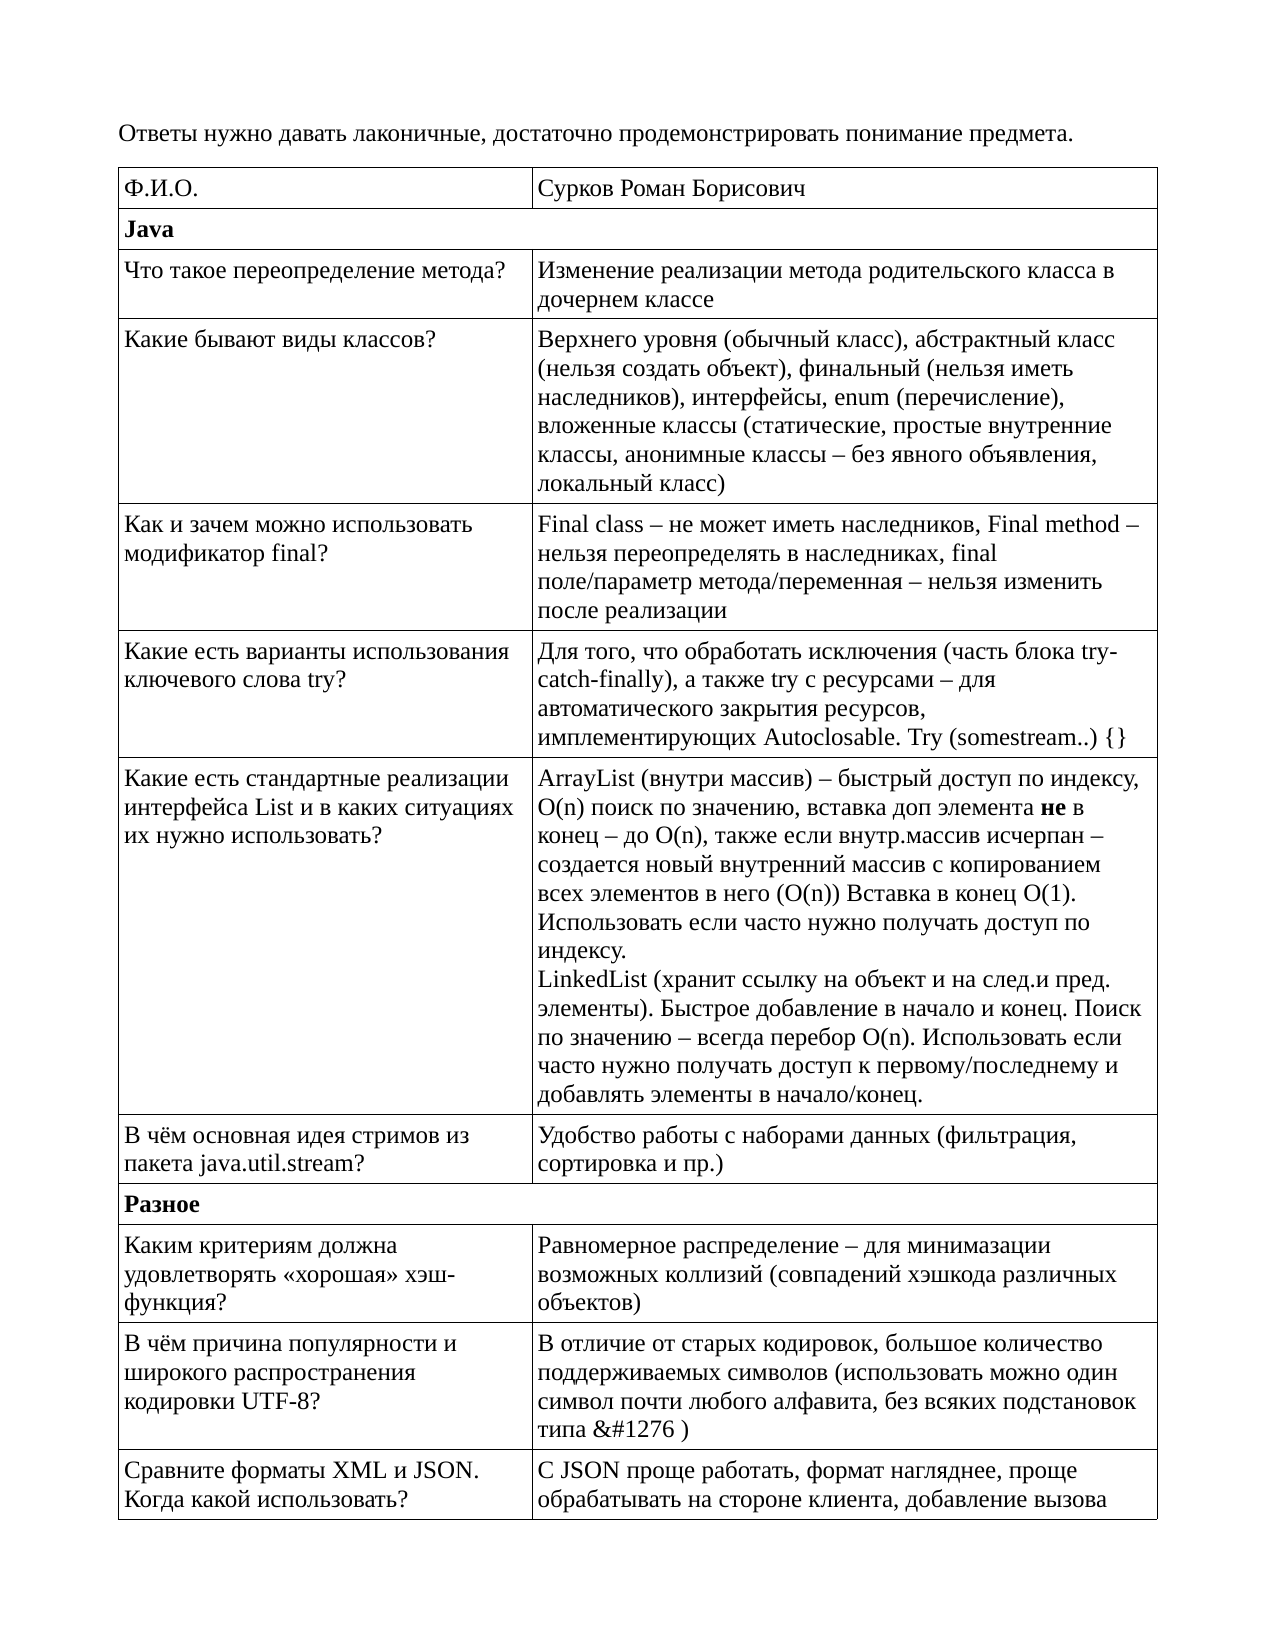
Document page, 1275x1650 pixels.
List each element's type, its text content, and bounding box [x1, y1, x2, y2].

table_cell Что такое переопределение метода? [119, 250, 532, 318]
table_cell В чём основная идея стримов из пакета java.util.stream? [119, 1115, 532, 1183]
table_cell В чём причина популярности и широкого распространения кодировки UTF-8? [119, 1323, 532, 1449]
table_cell Изменение реализации метода родительского класса в дочернем классе [533, 250, 1157, 318]
table_cell Java [119, 209, 1157, 249]
table_cell Разное [119, 1184, 1157, 1224]
table_cell Удобство работы с наборами данных (фильтрация, сортировка и пр.) [533, 1115, 1157, 1183]
table_cell Для того, что обработать исключения (часть блока try-catch-finally), а также try с ресурсами – для автоматического закрытия ресурсов, имплементирующих Autoclosable. Try (somestream..) {} [533, 631, 1157, 757]
table_cell Каким критериям должна удовлетворять «хорошая» хэш-функция? [119, 1225, 532, 1322]
table_header Сурков Роман Борисович [533, 168, 1157, 208]
table_cell Final class – не может иметь наследников, Final method – нельзя переопределять в наследниках, final поле/параметр метода/переменная – нельзя изменить после реализации [533, 504, 1157, 629]
text Ответы нужно давать лаконичные, достаточно продемонстрировать понимание предмета. [118, 118, 1157, 147]
table_cell Какие бывают виды классов? [119, 319, 532, 503]
table_cell Сравните форматы XML и JSON. Когда какой использовать? [119, 1450, 532, 1518]
table_cell В отличие от старых кодировок, большое количество поддерживаемых символов (использовать можно один символ почти любого алфавита, без всяких подстановок типа &#1276 ) [533, 1323, 1157, 1449]
table_cell Какие есть варианты использования ключевого слова try? [119, 631, 532, 757]
table_cell С JSON проще работать, формат нагляднее, проще обрабатывать на стороне клиента, добавление вызова [533, 1450, 1157, 1518]
table_cell Какие есть стандартные реализации интерфейса List и в каких ситуациях их нужно использовать? [119, 758, 532, 1113]
table_header Ф.И.О. [119, 168, 532, 208]
table_cell ArrayList (внутри массив) – быстрый доступ по индексу, O(n) поиск по значению, вставка доп элемента не в конец – до O(n), также если внутр.массив исчерпан – создается новый внутренний массив с копированием всех элементов в него (O(n)) Вставка в конец O(1). Использовать если часто нужно получать доступ по индексу. LinkedList (хранит ссылку на объект и на след.и пред. элементы). Быстрое добавление в начало и конец. Поиск по значению – всегда перебор O(n). Использовать если часто нужно получать доступ к первому/последнему и добавлять элементы в начало/конец. [533, 758, 1157, 1113]
table_cell Как и зачем можно использовать модификатор final? [119, 504, 532, 629]
table_cell Верхнего уровня (обычный класс), абстрактный класс (нельзя создать объект), финальный (нельзя иметь наследников), интерфейсы, enum (перечисление), вложенные классы (статические, простые внутренние классы, анонимные классы – без явного объявления, локальный класс) [533, 319, 1157, 503]
table_cell Равномерное распределение – для минимазации возможных коллизий (совпадений хэшкода различных объектов) [533, 1225, 1157, 1322]
